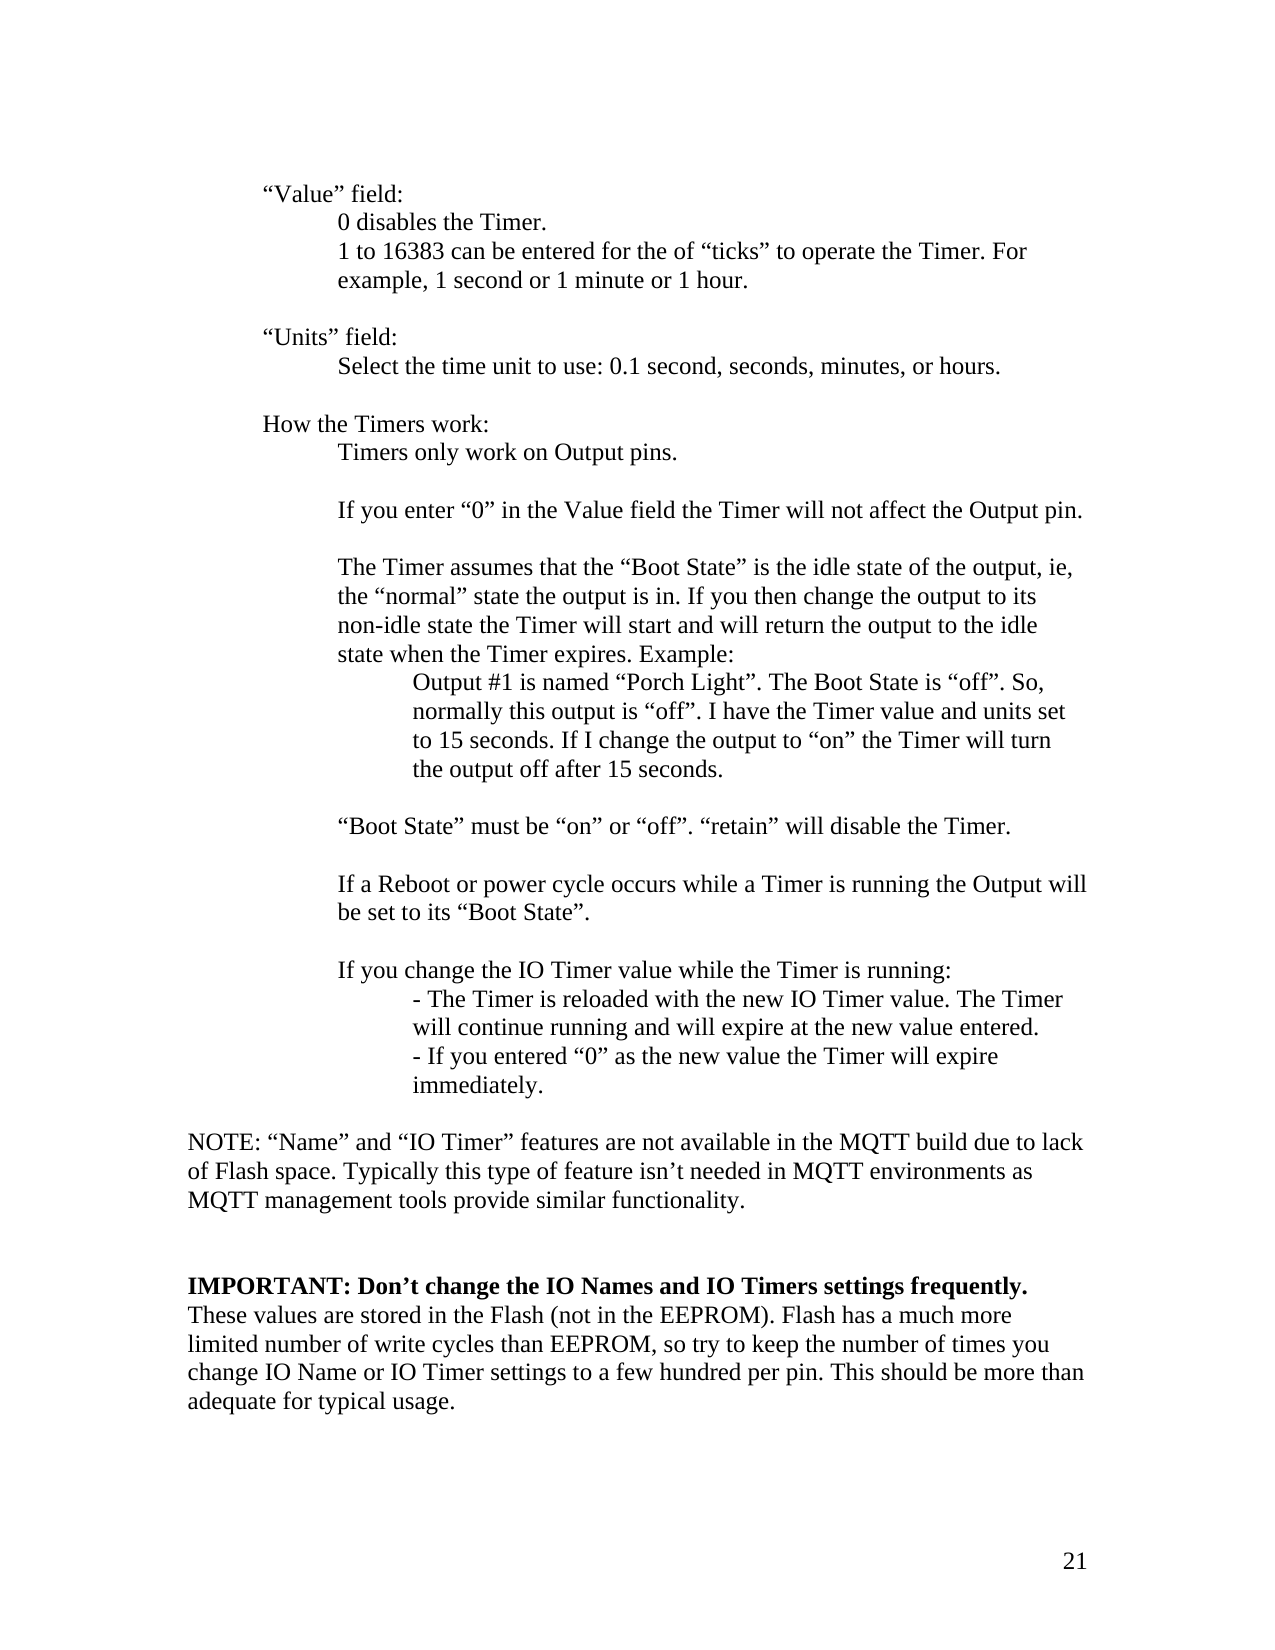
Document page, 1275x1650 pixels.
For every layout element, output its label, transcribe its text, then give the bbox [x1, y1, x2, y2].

text If a Reboot or power cycle occurs while a Timer is running the Output will be set to its “Boot State”. [337, 869, 1087, 926]
text “Units” field: [262, 322, 1087, 351]
text - The Timer is reloaded with the new IO Timer value. The Timer will continue running and will expire at the new value entered. [412, 984, 1087, 1041]
text “Boot State” must be “on” or “off”. “retain” will disable the Timer. [337, 811, 1087, 840]
text Timers only work on Output pins. [337, 437, 1087, 466]
text NOTE: “Name” and “IO Timer” features are not available in the MQTT build due to lack of Flash space. Typically this type of feature isn’t needed in MQTT environments as MQTT management tools provide similar functionality. [187, 1127, 1087, 1214]
text If you change the IO Timer value while the Timer is running: [337, 955, 1087, 984]
text The Timer assumes that the “Boot State” is the idle state of the output, ie, the “normal” state the output is in. If you then change the output to its non-idle state the Timer will start and will return the output to the idle state when the Timer expires. Example: [337, 552, 1087, 667]
text - If you entered “0” as the new value the Timer will expire immediately. [412, 1041, 1087, 1099]
text IMPORTANT: Don’t change the IO Names and IO Timers settings frequently. These values are stored in the Flash (not in the EEPROM). Flash has a much more limited number of write cycles than EEPROM, so try to keep the number of times you change IO Name or IO Timer settings to a few hundred per pin. This should be more than adequate for typical usage. [187, 1271, 1087, 1415]
text “Value” field: [262, 179, 1087, 207]
text If you enter “0” in the Value field the Timer will not affect the Output pin. [337, 495, 1087, 524]
text Select the time unit to use: 0.1 second, seconds, minutes, or hours. [337, 351, 1087, 380]
text Output #1 is named “Porch Light”. The Boot State is “off”. So, normally this output is “off”. I have the Timer value and units set to 15 seconds. If I change the output to “on” the Timer will turn the output off after 15 seconds. [412, 667, 1087, 782]
text 1 to 16383 can be entered for the of “ticks” to operate the Timer. For example, 1 second or 1 minute or 1 hour. [337, 236, 1087, 294]
text How the Timers work: [262, 409, 1087, 437]
text 0 disables the Timer. [337, 207, 1087, 236]
